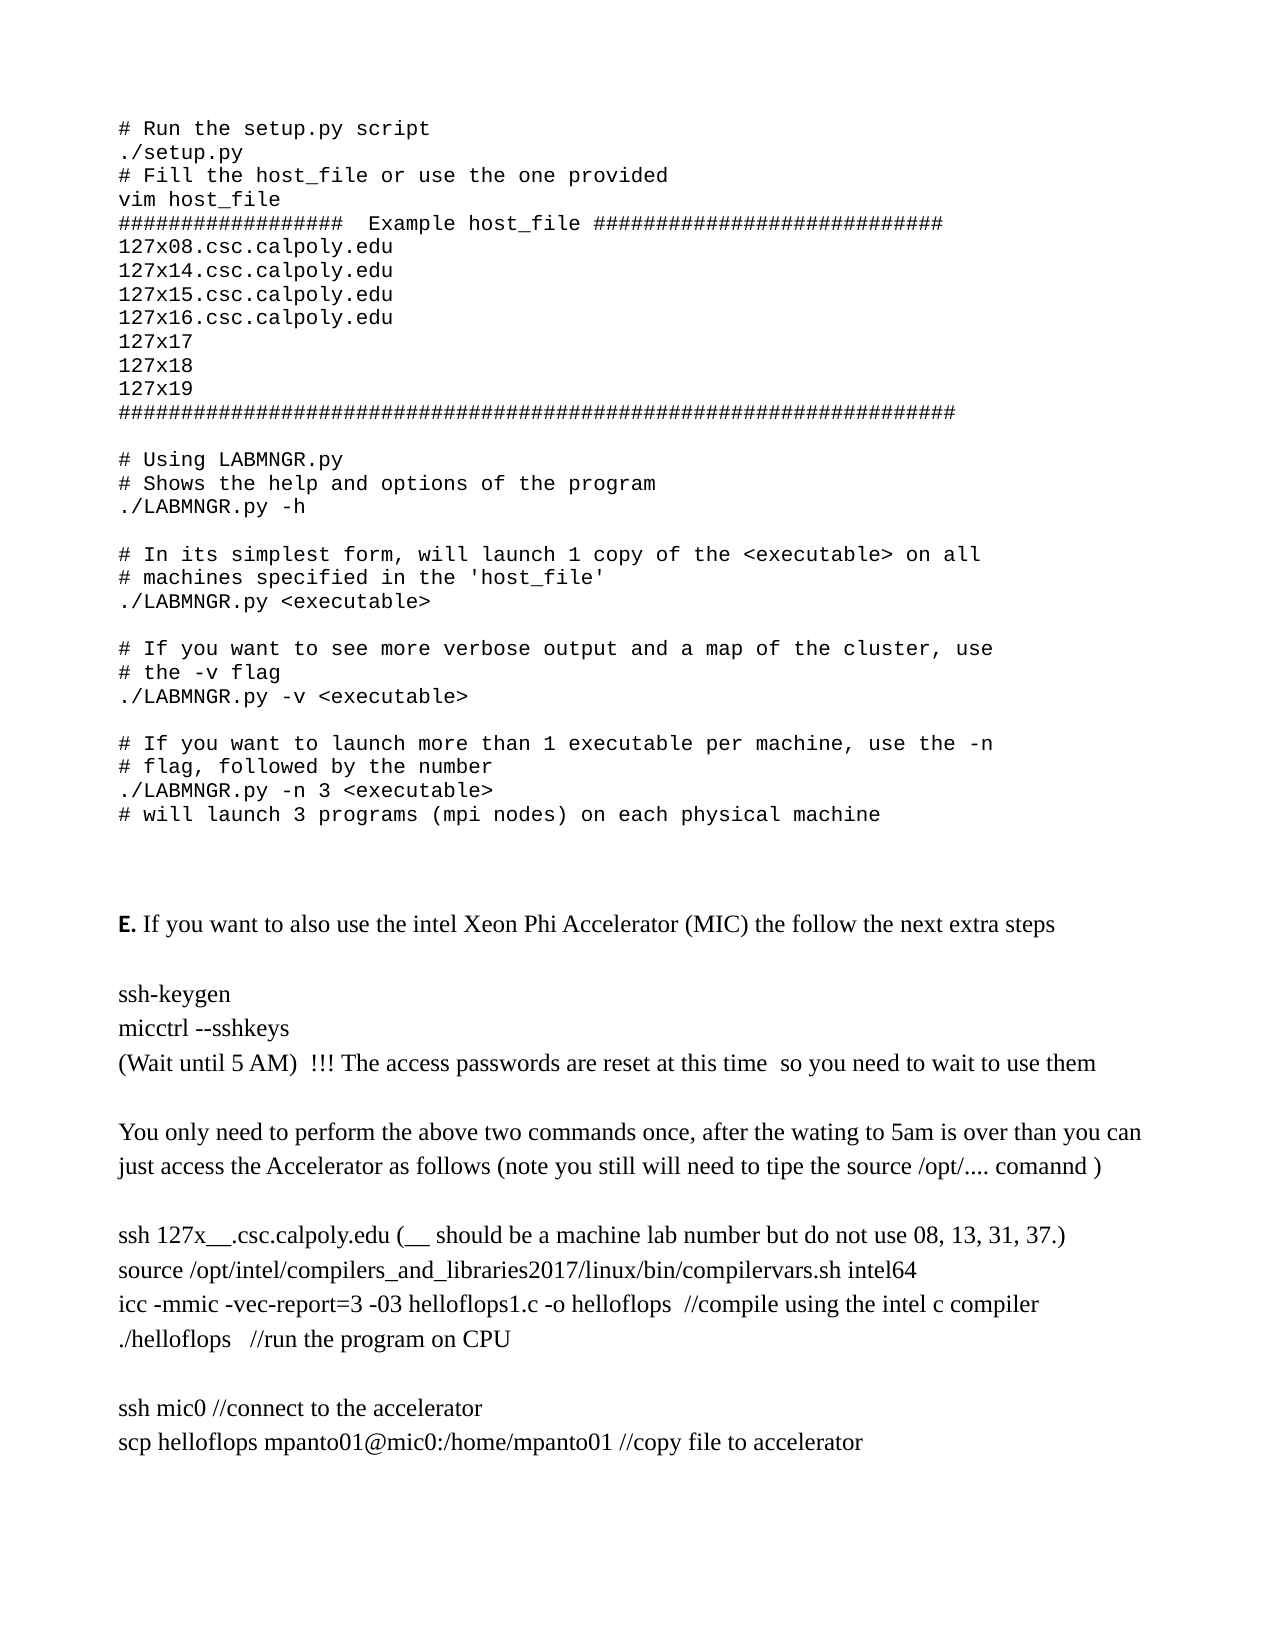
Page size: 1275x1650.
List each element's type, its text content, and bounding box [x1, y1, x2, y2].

text E. If you want to also use the intel Xeon Phi Accelerator (MIC) the follow the next extra steps ssh-keygen micctrl --sshkeys (Wait until 5 AM) !!! The access passwords are reset at this time so you need to wait to use them You only need to perform the above two commands once, after the wating to 5am is over than you can just access the Accelerator as follows (note you still will need to tipe the source /opt/.... comannd ) ssh 127x__.csc.calpoly.edu (__ should be a machine lab number but do not use 08, 13, 31, 37.) source /opt/intel/compilers_and_libraries2017/linux/bin/compilervars.sh intel64 icc -mmic -vec-report=3 -03 helloflops1.c -o helloflops //compile using the intel c compiler ./helloflops //run the program on CPU ssh mic0 //connect to the accelerator scp helloflops mpanto01@mic0:/home/mpanto01 //copy file to accelerator [118, 908, 1157, 1456]
text # machines specified in the 'host_file' [118, 567, 1157, 591]
text 127x19 [118, 378, 1157, 402]
text # Run the setup.py script [118, 118, 1157, 142]
text 127x18 [118, 354, 1157, 378]
text 127x16.csc.calpoly.edu [118, 307, 1157, 331]
text # Fill the host_file or use the one provided [118, 165, 1157, 189]
text 127x14.csc.calpoly.edu [118, 260, 1157, 284]
text # If you want to launch more than 1 executable per machine, use the -n [118, 733, 1157, 757]
text # Using LABMNGR.py [118, 449, 1157, 473]
text 127x08.csc.calpoly.edu [118, 236, 1157, 260]
text ./LABMNGR.py -n 3 <executable> [118, 780, 1157, 804]
text ################################################################### [118, 402, 1157, 426]
text ./LABMNGR.py -h [118, 496, 1157, 520]
text ################## Example host_file ############################ [118, 213, 1157, 236]
text # If you want to see more verbose output and a map of the cluster, use [118, 638, 1157, 662]
text ./LABMNGR.py -v <executable> [118, 686, 1157, 709]
text # flag, followed by the number [118, 757, 1157, 780]
text # the -v flag [118, 662, 1157, 686]
text 127x15.csc.calpoly.edu [118, 284, 1157, 307]
text # will launch 3 programs (mpi nodes) on each physical machine [118, 804, 1157, 827]
text 127x17 [118, 331, 1157, 354]
text ./setup.py [118, 142, 1157, 165]
text # Shows the help and options of the program [118, 473, 1157, 496]
text vim host_file [118, 189, 1157, 213]
text ./LABMNGR.py <executable> [118, 591, 1157, 615]
text # In its simplest form, will launch 1 copy of the <executable> on all [118, 544, 1157, 567]
